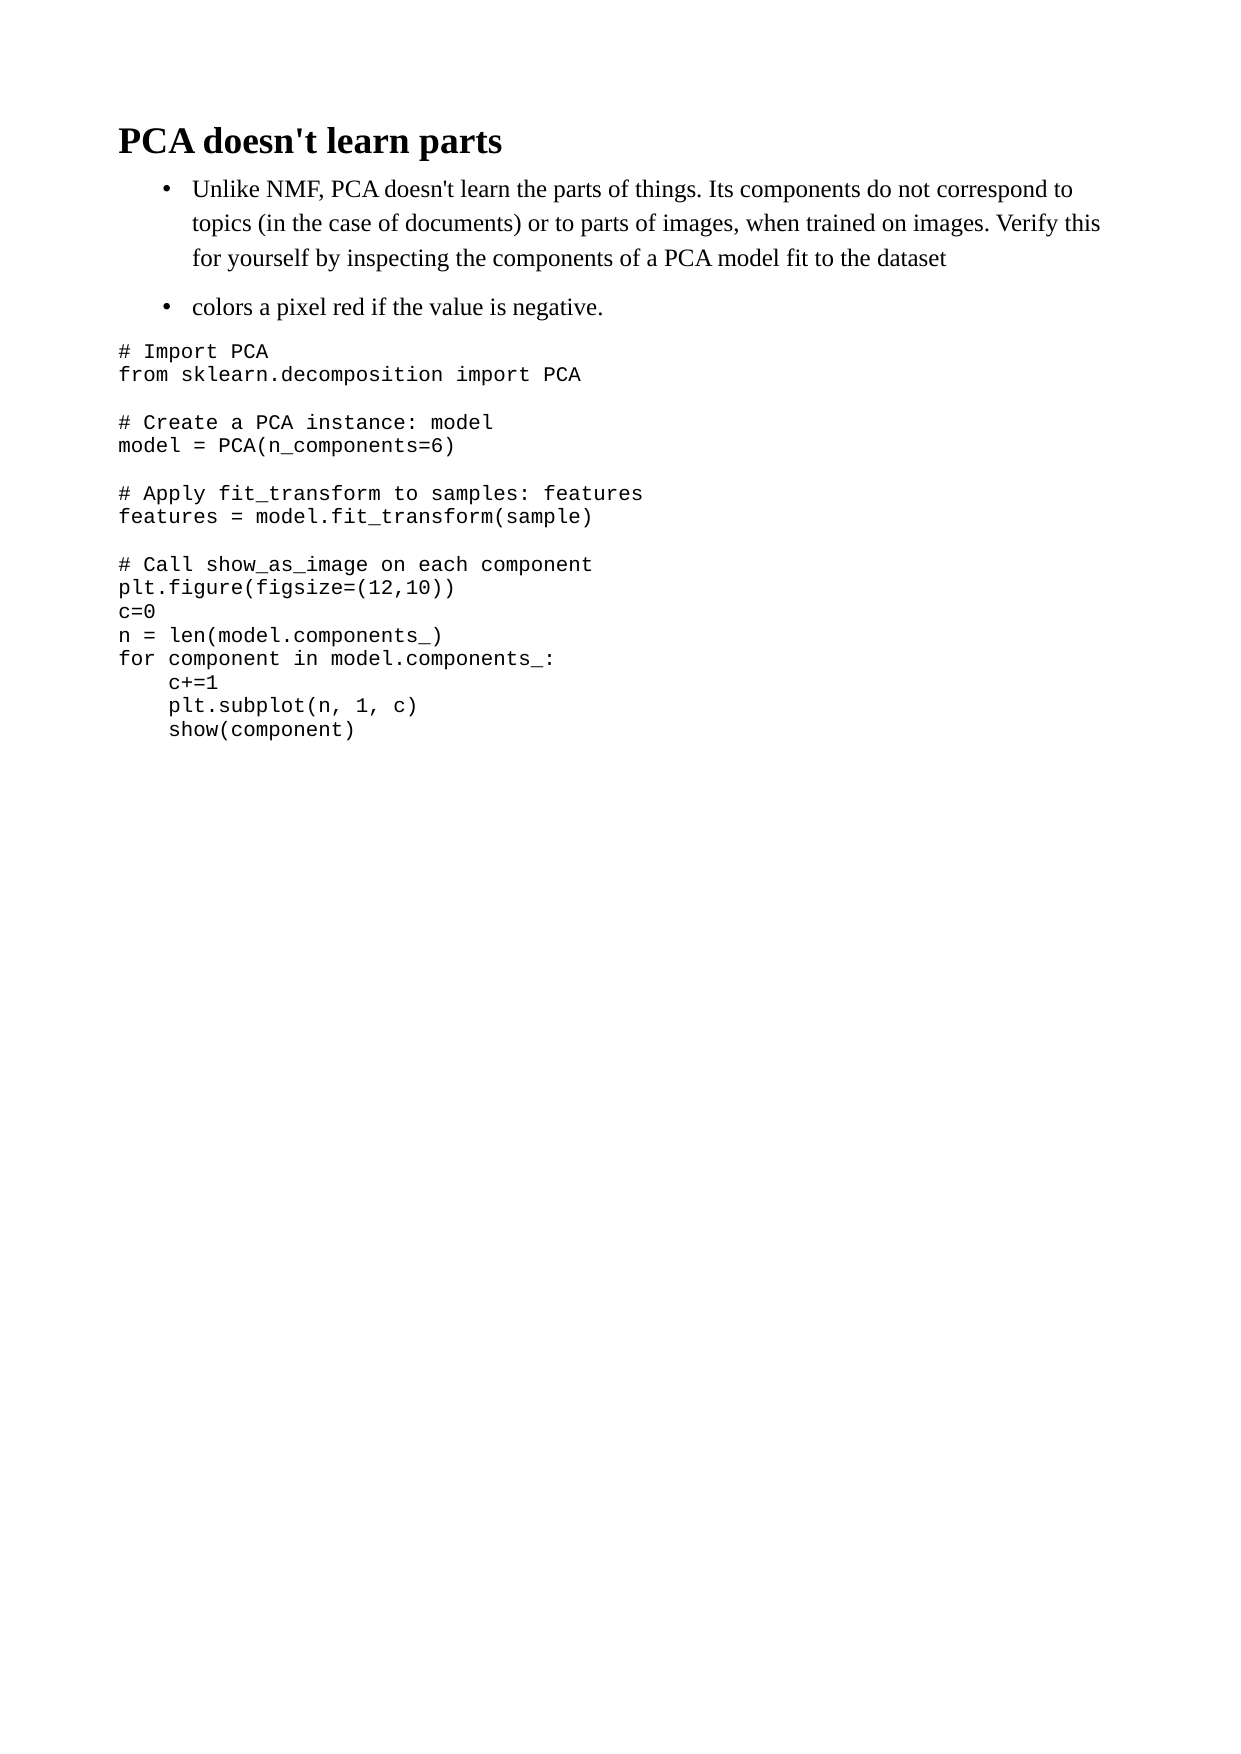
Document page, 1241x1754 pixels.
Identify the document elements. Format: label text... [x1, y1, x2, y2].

text # Call show_as_image on each component [118, 554, 1122, 577]
text for component in model.components_: [118, 648, 1122, 672]
list colors a pixel red if the value is negative. [162, 292, 1122, 321]
text plt.subplot(n, 1, c) [118, 696, 1122, 719]
subtitle PCA doesn't learn parts [118, 118, 1122, 161]
text c=0 [118, 601, 1122, 624]
text # Import PCA [118, 341, 1122, 364]
text n = len(model.components_) [118, 624, 1122, 648]
text plt.figure(figsize=(12,10)) [118, 577, 1122, 601]
text features = model.fit_transform(sample) [118, 506, 1122, 530]
list Unlike NMF, PCA doesn't learn the parts of things. Its components do not correspond to topics (in the case of documents) or to parts of images, when trained on images. Verify this for yourself by inspecting the components of a PCA model fit to the dataset [162, 174, 1122, 271]
text # Apply fit_transform to samples: features [118, 483, 1122, 506]
text from sklearn.decomposition import PCA [118, 364, 1122, 388]
text show(component) [118, 719, 1122, 743]
text model = PCA(n_components=6) [118, 435, 1122, 459]
text c+=1 [118, 672, 1122, 696]
text # Create a PCA instance: model [118, 412, 1122, 435]
